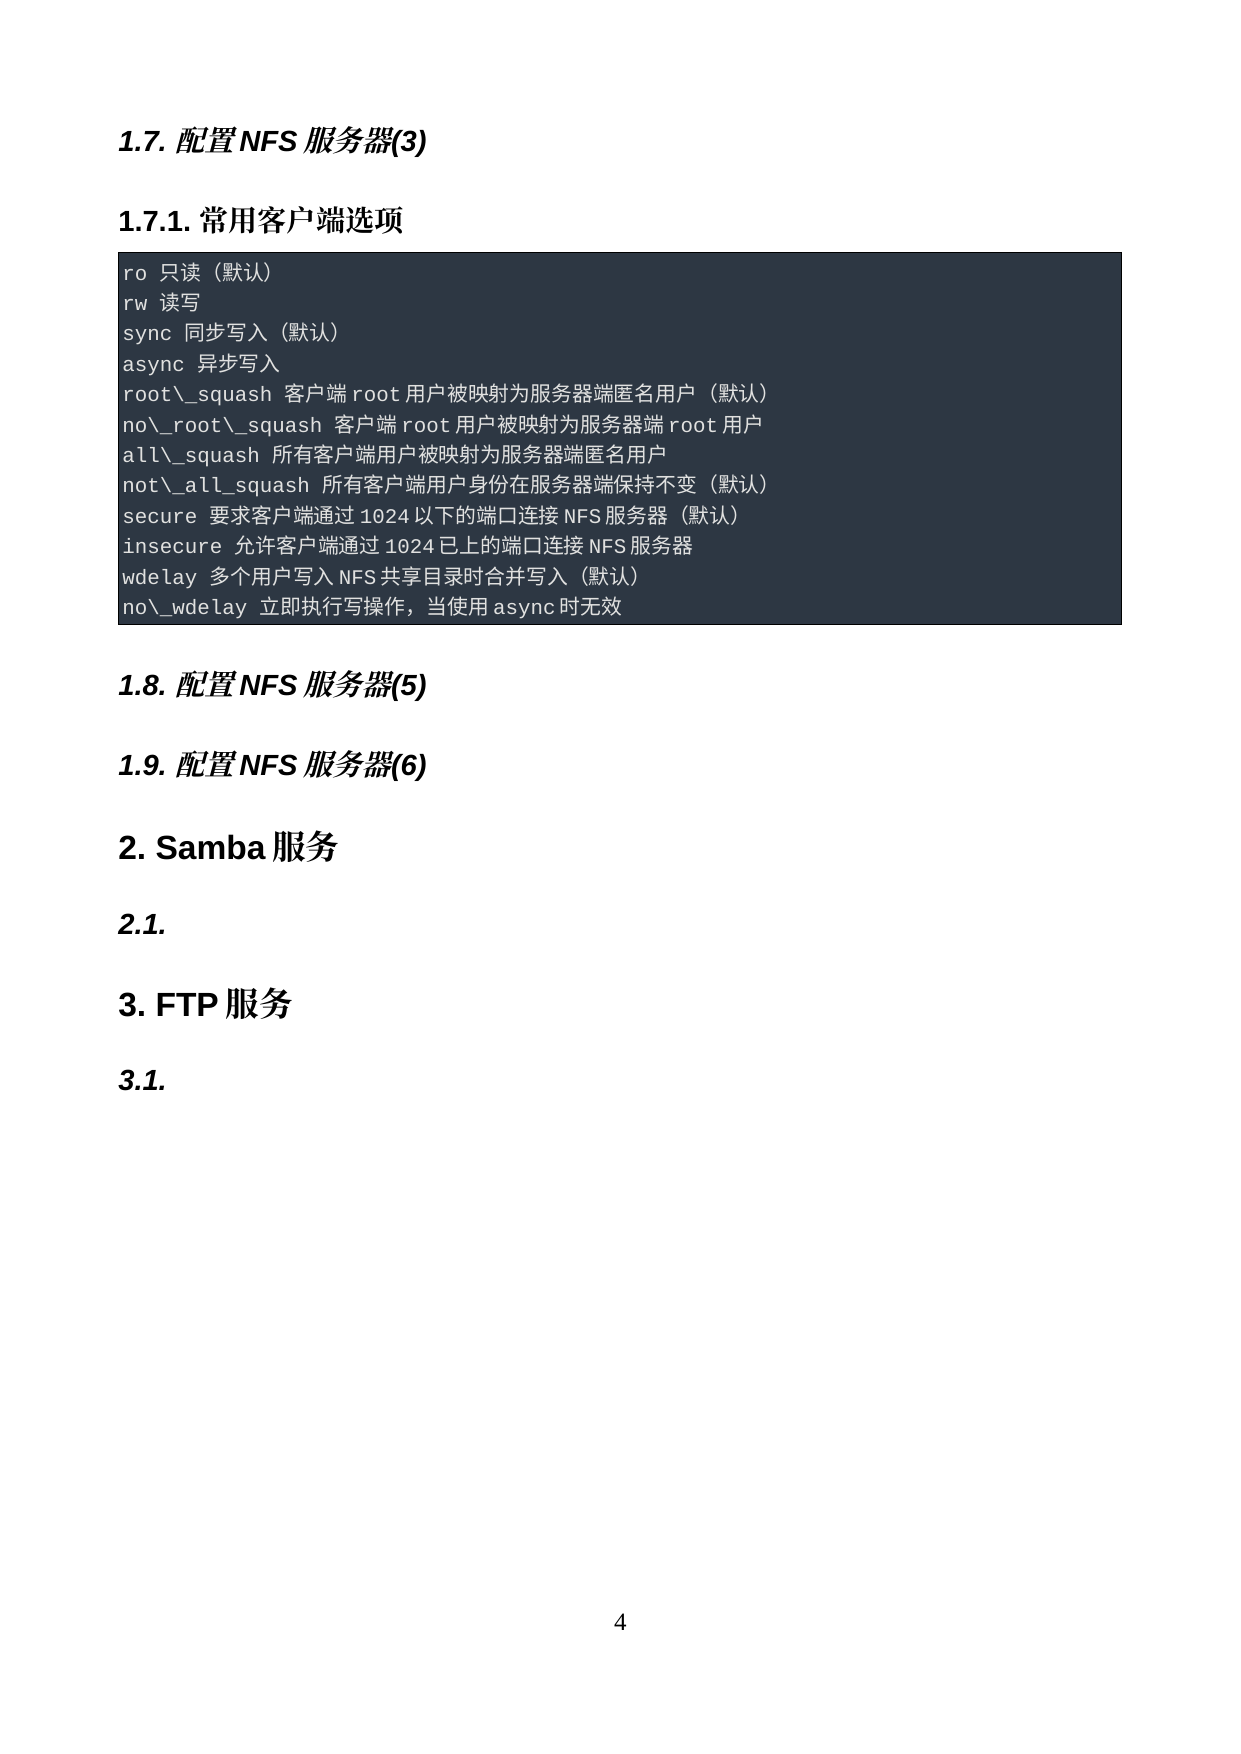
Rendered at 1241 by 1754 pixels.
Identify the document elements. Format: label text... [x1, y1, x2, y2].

text ro 只读（默认） [119, 253, 1121, 282]
text not\_all_squash 所有客户端用户身份在服务器端保持不变（默认） [119, 465, 1121, 495]
subtitle 配置NFS服务器(6) [118, 742, 1122, 783]
text insecure 允许客户端通过1024已上的端口连接NFS服务器 [119, 526, 1121, 556]
text no\_root\_squash 客户端root用户被映射为服务器端root用户 [119, 404, 1121, 434]
text all\_squash 所有客户端用户被映射为服务器端匿名用户 [119, 434, 1121, 465]
subtitle FTP服务 [118, 978, 1122, 1026]
subtitle Samba服务 [118, 821, 1122, 869]
text async 异步写入 [119, 343, 1121, 373]
text sync 同步写入（默认） [119, 313, 1121, 343]
subtitle 常用客户端选项 [118, 197, 1122, 239]
subtitle 配置NFS服务器(3) [118, 118, 1122, 160]
text wdelay 多个用户写入NFS共享目录时合并写入（默认） [119, 556, 1121, 586]
subtitle 配置NFS服务器(5) [118, 662, 1122, 704]
text secure 要求客户端通过1024以下的端口连接NFS服务器（默认） [119, 495, 1121, 526]
text no\_wdelay 立即执行写操作，当使用async时无效 [119, 586, 1121, 624]
text rw 读写 [119, 282, 1121, 313]
text root\_squash 客户端root用户被映射为服务器端匿名用户（默认） [119, 373, 1121, 404]
